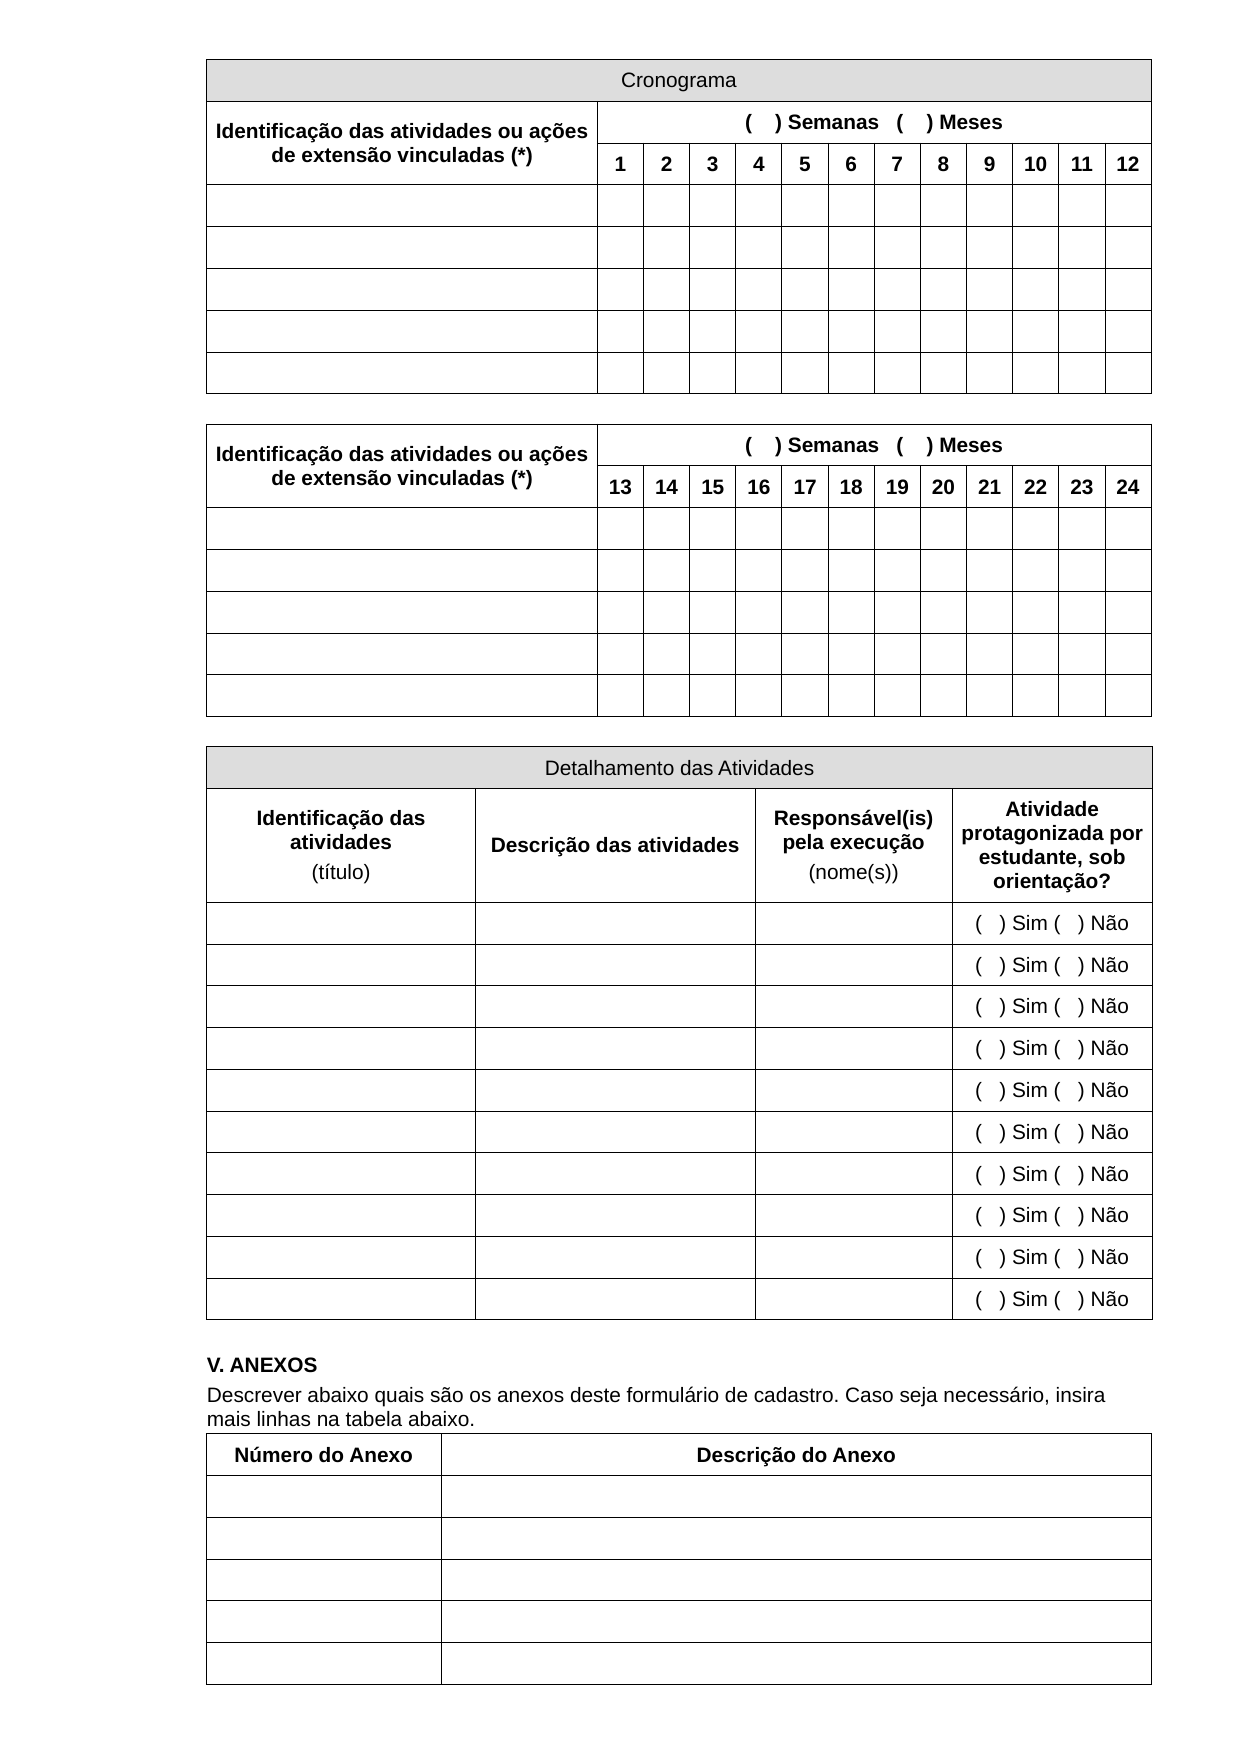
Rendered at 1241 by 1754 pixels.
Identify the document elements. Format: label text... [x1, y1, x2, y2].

table_cell [476, 945, 755, 985]
table_cell 14 [644, 466, 689, 507]
text V. ANEXOS [207, 1353, 1152, 1377]
table_cell [736, 634, 781, 674]
table_cell [875, 675, 920, 716]
table_cell [690, 592, 735, 632]
table_cell [967, 550, 1012, 591]
table_cell [967, 508, 1012, 549]
table_cell [921, 592, 966, 632]
table_cell [875, 227, 920, 268]
table_cell Identificação das atividades (título) [207, 789, 475, 902]
table_cell [875, 508, 920, 549]
table_cell [207, 1195, 475, 1236]
table_cell [829, 634, 874, 674]
table_header Detalhamento das Atividades [207, 747, 1152, 788]
table_cell 17 [782, 466, 828, 507]
table_cell [1106, 311, 1151, 351]
table_cell [207, 945, 475, 985]
table_cell 19 [875, 466, 920, 507]
table_cell [736, 185, 781, 226]
table_header Número do Anexo [207, 1434, 441, 1475]
table_header Descrição do Anexo [442, 1434, 1151, 1475]
table_cell [207, 227, 597, 268]
table_cell 23 [1059, 466, 1105, 507]
table_cell [736, 227, 781, 268]
table_cell [598, 508, 643, 549]
table_cell [598, 185, 643, 226]
table_cell 3 [690, 144, 735, 184]
table_cell [476, 1028, 755, 1069]
table_cell ( ) Sim ( ) Não [953, 903, 1152, 943]
table_cell [644, 185, 689, 226]
table_cell [442, 1560, 1151, 1600]
table_cell [207, 675, 597, 716]
table_cell [644, 353, 689, 393]
table_cell 16 [736, 466, 781, 507]
table_cell [782, 353, 828, 393]
table_cell [967, 185, 1012, 226]
table_cell [598, 311, 643, 351]
table_cell [756, 903, 952, 943]
table_cell 1 [598, 144, 643, 184]
table_cell [756, 986, 952, 1027]
table_cell [207, 1237, 475, 1278]
table_cell 13 [598, 466, 643, 507]
table_cell [1059, 675, 1105, 716]
table_cell [598, 550, 643, 591]
table_cell 12 [1106, 144, 1151, 184]
table_cell [967, 311, 1012, 351]
table_cell [1059, 311, 1105, 351]
table_cell [476, 1112, 755, 1152]
table_cell [644, 550, 689, 591]
table_cell 15 [690, 466, 735, 507]
table_cell [1106, 675, 1151, 716]
table_cell [1013, 227, 1058, 268]
table_cell [756, 1028, 952, 1069]
table_cell [756, 1112, 952, 1152]
table_cell [782, 550, 828, 591]
table_cell ( ) Sim ( ) Não [953, 1195, 1152, 1236]
table_cell [476, 903, 755, 943]
table_cell Descrição das atividades [476, 789, 755, 902]
table_header Identificação das atividades ou ações de extensão vinculadas (*) [207, 425, 597, 507]
table_cell 18 [829, 466, 874, 507]
table_cell ( ) Sim ( ) Não [953, 1028, 1152, 1069]
table_cell [736, 353, 781, 393]
table_cell [967, 675, 1012, 716]
table_cell [1106, 592, 1151, 632]
table_cell [1059, 353, 1105, 393]
table_cell [690, 227, 735, 268]
table_cell 24 [1106, 466, 1151, 507]
table_cell [476, 1070, 755, 1111]
table_cell [644, 592, 689, 632]
table_cell [1059, 550, 1105, 591]
table_cell [476, 1237, 755, 1278]
table_cell 22 [1013, 466, 1058, 507]
table_cell [1059, 592, 1105, 632]
table_cell [476, 1153, 755, 1194]
table_cell [207, 311, 597, 351]
table_cell [1013, 634, 1058, 674]
table_cell [598, 227, 643, 268]
table_cell [1013, 550, 1058, 591]
table_cell Identificação das atividades ou ações de extensão vinculadas (*) [207, 102, 597, 184]
table_cell [921, 269, 966, 310]
table_cell [736, 269, 781, 310]
table_cell [1013, 508, 1058, 549]
table_cell [207, 1518, 441, 1558]
table_cell [921, 508, 966, 549]
table_cell [1059, 269, 1105, 310]
table_cell [829, 675, 874, 716]
table_cell 11 [1059, 144, 1105, 184]
table_cell [736, 675, 781, 716]
table_cell [756, 1070, 952, 1111]
table_cell [1059, 227, 1105, 268]
table_cell [1106, 550, 1151, 591]
table_cell [829, 311, 874, 351]
table_cell [207, 550, 597, 591]
table_cell [207, 634, 597, 674]
table_cell [644, 311, 689, 351]
table_cell [829, 508, 874, 549]
table_cell [207, 1601, 441, 1642]
table_cell [967, 592, 1012, 632]
table_cell [875, 592, 920, 632]
table_cell [967, 353, 1012, 393]
table_cell [1013, 269, 1058, 310]
table_cell [207, 353, 597, 393]
table_cell 6 [829, 144, 874, 184]
table_cell [690, 508, 735, 549]
table_cell [782, 311, 828, 351]
table_cell [1013, 592, 1058, 632]
table_cell Atividade protagonizada por estudante, sob orientação? [953, 789, 1152, 902]
table_cell [829, 227, 874, 268]
table_cell [1059, 185, 1105, 226]
table_cell [207, 1070, 475, 1111]
table_cell ( ) Sim ( ) Não [953, 1279, 1152, 1319]
table_cell [207, 1560, 441, 1600]
table_cell [442, 1601, 1151, 1642]
table_cell [829, 353, 874, 393]
table_cell [690, 550, 735, 591]
table_cell [690, 634, 735, 674]
table_cell [782, 634, 828, 674]
table_cell [207, 269, 597, 310]
table_cell [207, 592, 597, 632]
table_cell [690, 185, 735, 226]
table_cell [875, 311, 920, 351]
table_cell [207, 1643, 441, 1684]
table_cell [875, 185, 920, 226]
table_cell [207, 903, 475, 943]
table_cell [921, 634, 966, 674]
table_cell 5 [782, 144, 828, 184]
table_cell [756, 1237, 952, 1278]
table_cell [690, 311, 735, 351]
table_cell 9 [967, 144, 1012, 184]
table_cell [1106, 185, 1151, 226]
text Descrever abaixo quais são os anexos deste formulário de cadastro. Caso seja necessário, insira mais linhas na tabela abaixo. [207, 1382, 1152, 1430]
table_cell [644, 269, 689, 310]
table_cell [875, 269, 920, 310]
table_cell [1013, 311, 1058, 351]
table_cell [921, 227, 966, 268]
table_cell [967, 227, 1012, 268]
table_cell 2 [644, 144, 689, 184]
table_cell ( ) Sim ( ) Não [953, 986, 1152, 1027]
table_cell [875, 353, 920, 393]
table_cell [756, 1279, 952, 1319]
table_cell [736, 592, 781, 632]
table_cell 4 [736, 144, 781, 184]
table_cell Responsável(is) pela execução (nome(s)) [756, 789, 952, 902]
table_cell [207, 185, 597, 226]
table_cell [782, 675, 828, 716]
table_cell [598, 592, 643, 632]
table_cell ( ) Sim ( ) Não [953, 1153, 1152, 1194]
table_cell [644, 634, 689, 674]
table_cell [1106, 634, 1151, 674]
table_cell [476, 986, 755, 1027]
table_cell ( ) Sim ( ) Não [953, 945, 1152, 985]
table_header ( ) Semanas ( ) Meses [598, 425, 1151, 465]
table_cell [921, 550, 966, 591]
table_cell [756, 1153, 952, 1194]
table_cell [690, 269, 735, 310]
table_cell [1013, 185, 1058, 226]
table_cell [782, 269, 828, 310]
table_cell [1013, 675, 1058, 716]
table_cell [756, 945, 952, 985]
table_cell [921, 353, 966, 393]
table_cell 8 [921, 144, 966, 184]
table_cell [690, 353, 735, 393]
table_cell [207, 508, 597, 549]
table_cell [644, 675, 689, 716]
table_cell [736, 508, 781, 549]
table_cell [442, 1518, 1151, 1558]
table_header Cronograma [207, 60, 1151, 101]
table_cell [207, 1153, 475, 1194]
table_cell [1059, 508, 1105, 549]
table_cell [829, 269, 874, 310]
table_cell [644, 227, 689, 268]
table_cell [967, 634, 1012, 674]
table_cell [598, 269, 643, 310]
table_cell [476, 1195, 755, 1236]
table_cell [1013, 353, 1058, 393]
table_cell [829, 550, 874, 591]
table_cell [782, 592, 828, 632]
table_cell [1106, 353, 1151, 393]
table_cell [207, 986, 475, 1027]
table_cell [967, 269, 1012, 310]
table_cell [921, 311, 966, 351]
table_cell [1106, 508, 1151, 549]
table_cell ( ) Semanas ( ) Meses [598, 102, 1151, 143]
table_cell [644, 508, 689, 549]
table_cell 21 [967, 466, 1012, 507]
table_cell [598, 634, 643, 674]
table_cell [736, 550, 781, 591]
table_cell [690, 675, 735, 716]
table_cell 7 [875, 144, 920, 184]
table_cell [207, 1476, 441, 1517]
table_cell [829, 185, 874, 226]
table_cell ( ) Sim ( ) Não [953, 1070, 1152, 1111]
table_cell [921, 185, 966, 226]
table_cell [875, 550, 920, 591]
table_cell [598, 353, 643, 393]
table_cell [736, 311, 781, 351]
table_cell [1106, 269, 1151, 310]
table_cell [782, 227, 828, 268]
table_cell [1059, 634, 1105, 674]
table_cell [782, 185, 828, 226]
table_cell ( ) Sim ( ) Não [953, 1112, 1152, 1152]
table_cell [598, 675, 643, 716]
table_cell ( ) Sim ( ) Não [953, 1237, 1152, 1278]
table_cell [782, 508, 828, 549]
table_cell [442, 1476, 1151, 1517]
table_cell [1106, 227, 1151, 268]
table_cell 20 [921, 466, 966, 507]
table_cell [476, 1279, 755, 1319]
table_cell [442, 1643, 1151, 1684]
table_cell [875, 634, 920, 674]
table_cell [207, 1279, 475, 1319]
table_cell [829, 592, 874, 632]
table_cell [921, 675, 966, 716]
table_cell [207, 1028, 475, 1069]
table_cell [207, 1112, 475, 1152]
table_cell [756, 1195, 952, 1236]
table_cell 10 [1013, 144, 1058, 184]
